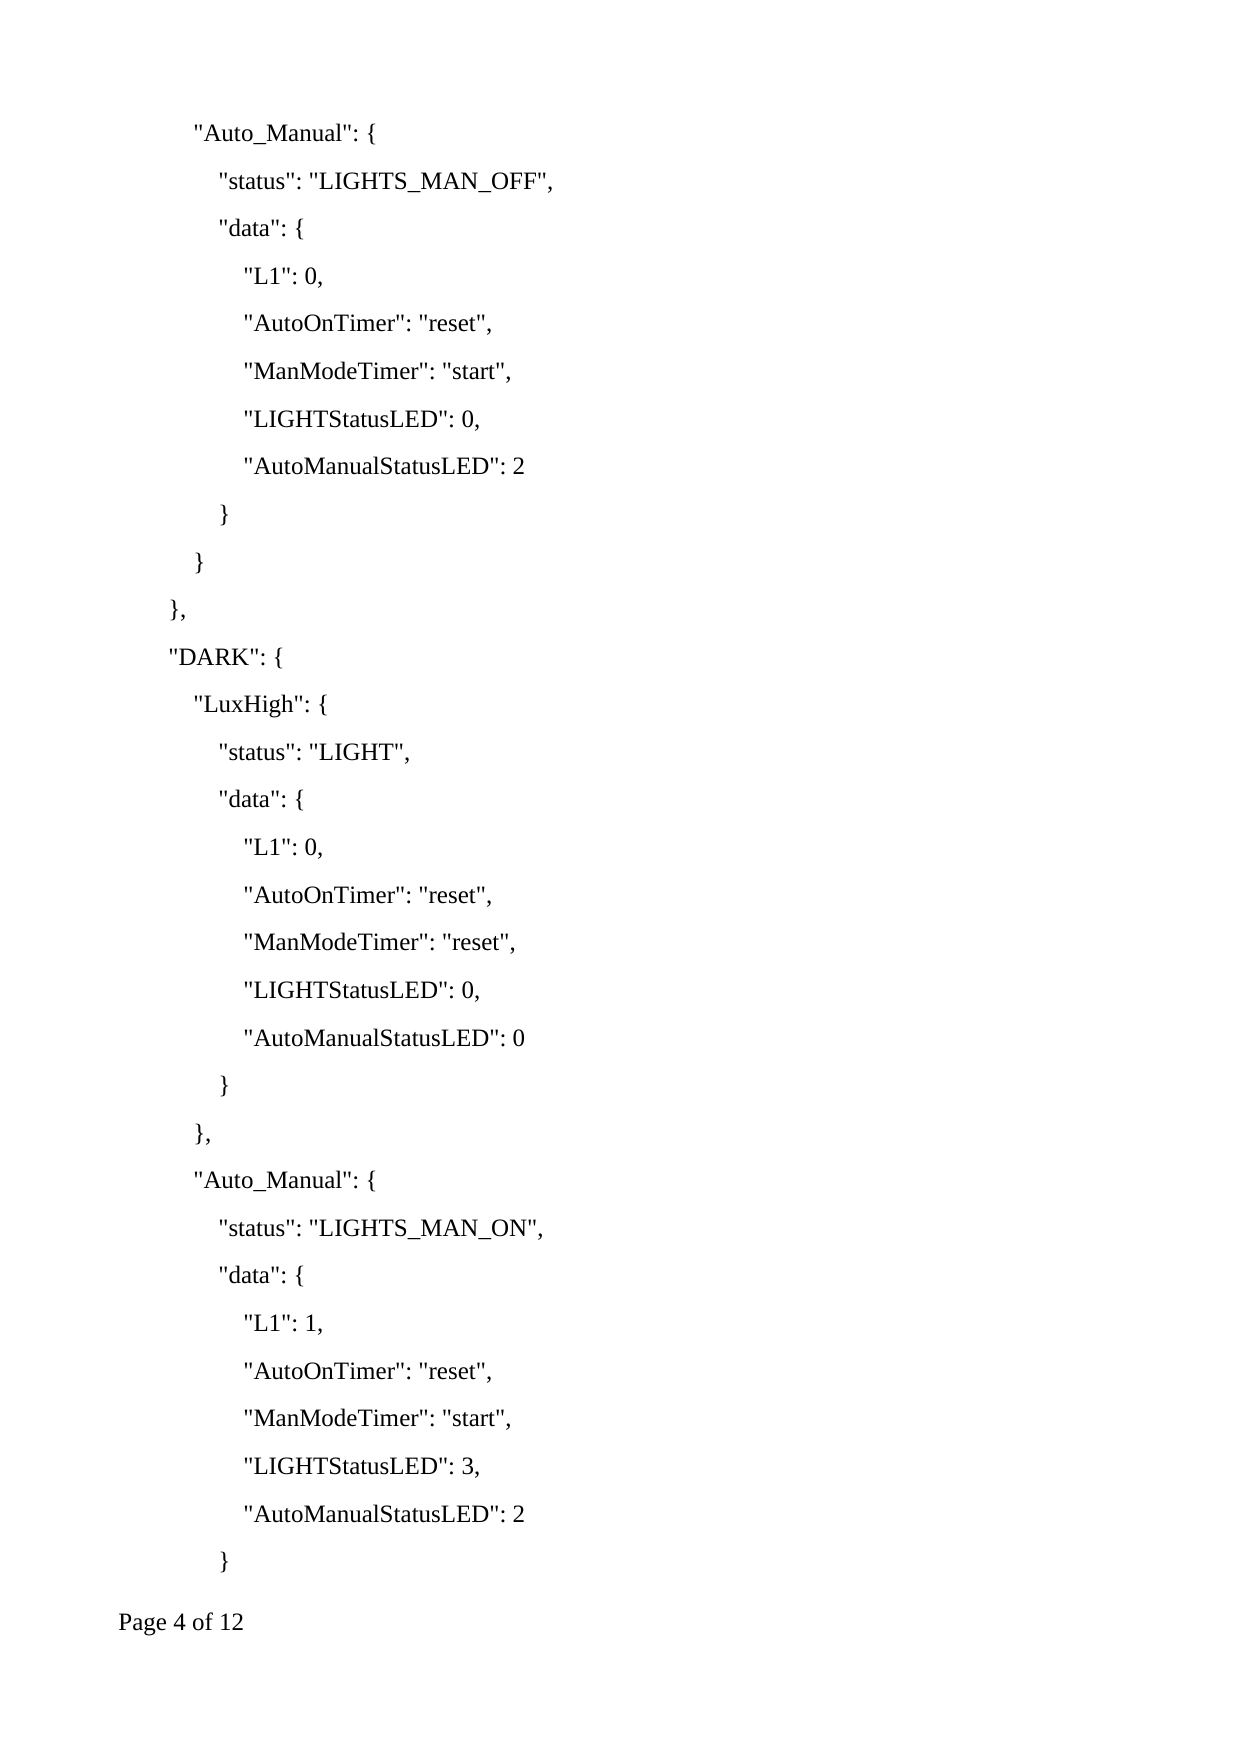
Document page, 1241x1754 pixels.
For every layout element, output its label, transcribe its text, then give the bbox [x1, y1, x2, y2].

text "status": "LIGHTS_MAN_OFF", [118, 166, 1122, 194]
text "LIGHTStatusLED": 3, [118, 1451, 1122, 1480]
text }, [118, 594, 1122, 623]
text "data": { [118, 1261, 1122, 1289]
text "AutoOnTimer": "reset", [118, 308, 1122, 337]
text "Auto_Manual": { [118, 1165, 1122, 1194]
text "data": { [118, 784, 1122, 813]
text } [118, 547, 1122, 575]
text } [118, 1070, 1122, 1099]
text "status": "LIGHTS_MAN_ON", [118, 1213, 1122, 1242]
text "ManModeTimer": "start", [118, 356, 1122, 385]
text "LIGHTStatusLED": 0, [118, 975, 1122, 1004]
text "L1": 0, [118, 832, 1122, 861]
text "LIGHTStatusLED": 0, [118, 404, 1122, 432]
text }, [118, 1118, 1122, 1147]
text "LuxHigh": { [118, 689, 1122, 718]
text "L1": 1, [118, 1308, 1122, 1337]
text "AutoOnTimer": "reset", [118, 1356, 1122, 1384]
text "AutoOnTimer": "reset", [118, 880, 1122, 908]
text "AutoManualStatusLED": 2 [118, 1499, 1122, 1527]
text "AutoManualStatusLED": 2 [118, 451, 1122, 480]
text "ManModeTimer": "reset", [118, 927, 1122, 956]
text "DARK": { [118, 642, 1122, 671]
text "data": { [118, 213, 1122, 242]
text "Auto_Manual": { [118, 118, 1122, 147]
text } [118, 1546, 1122, 1575]
text "ManModeTimer": "start", [118, 1403, 1122, 1432]
text "AutoManualStatusLED": 0 [118, 1023, 1122, 1051]
text "status": "LIGHT", [118, 737, 1122, 766]
text } [118, 499, 1122, 528]
text "L1": 0, [118, 261, 1122, 290]
